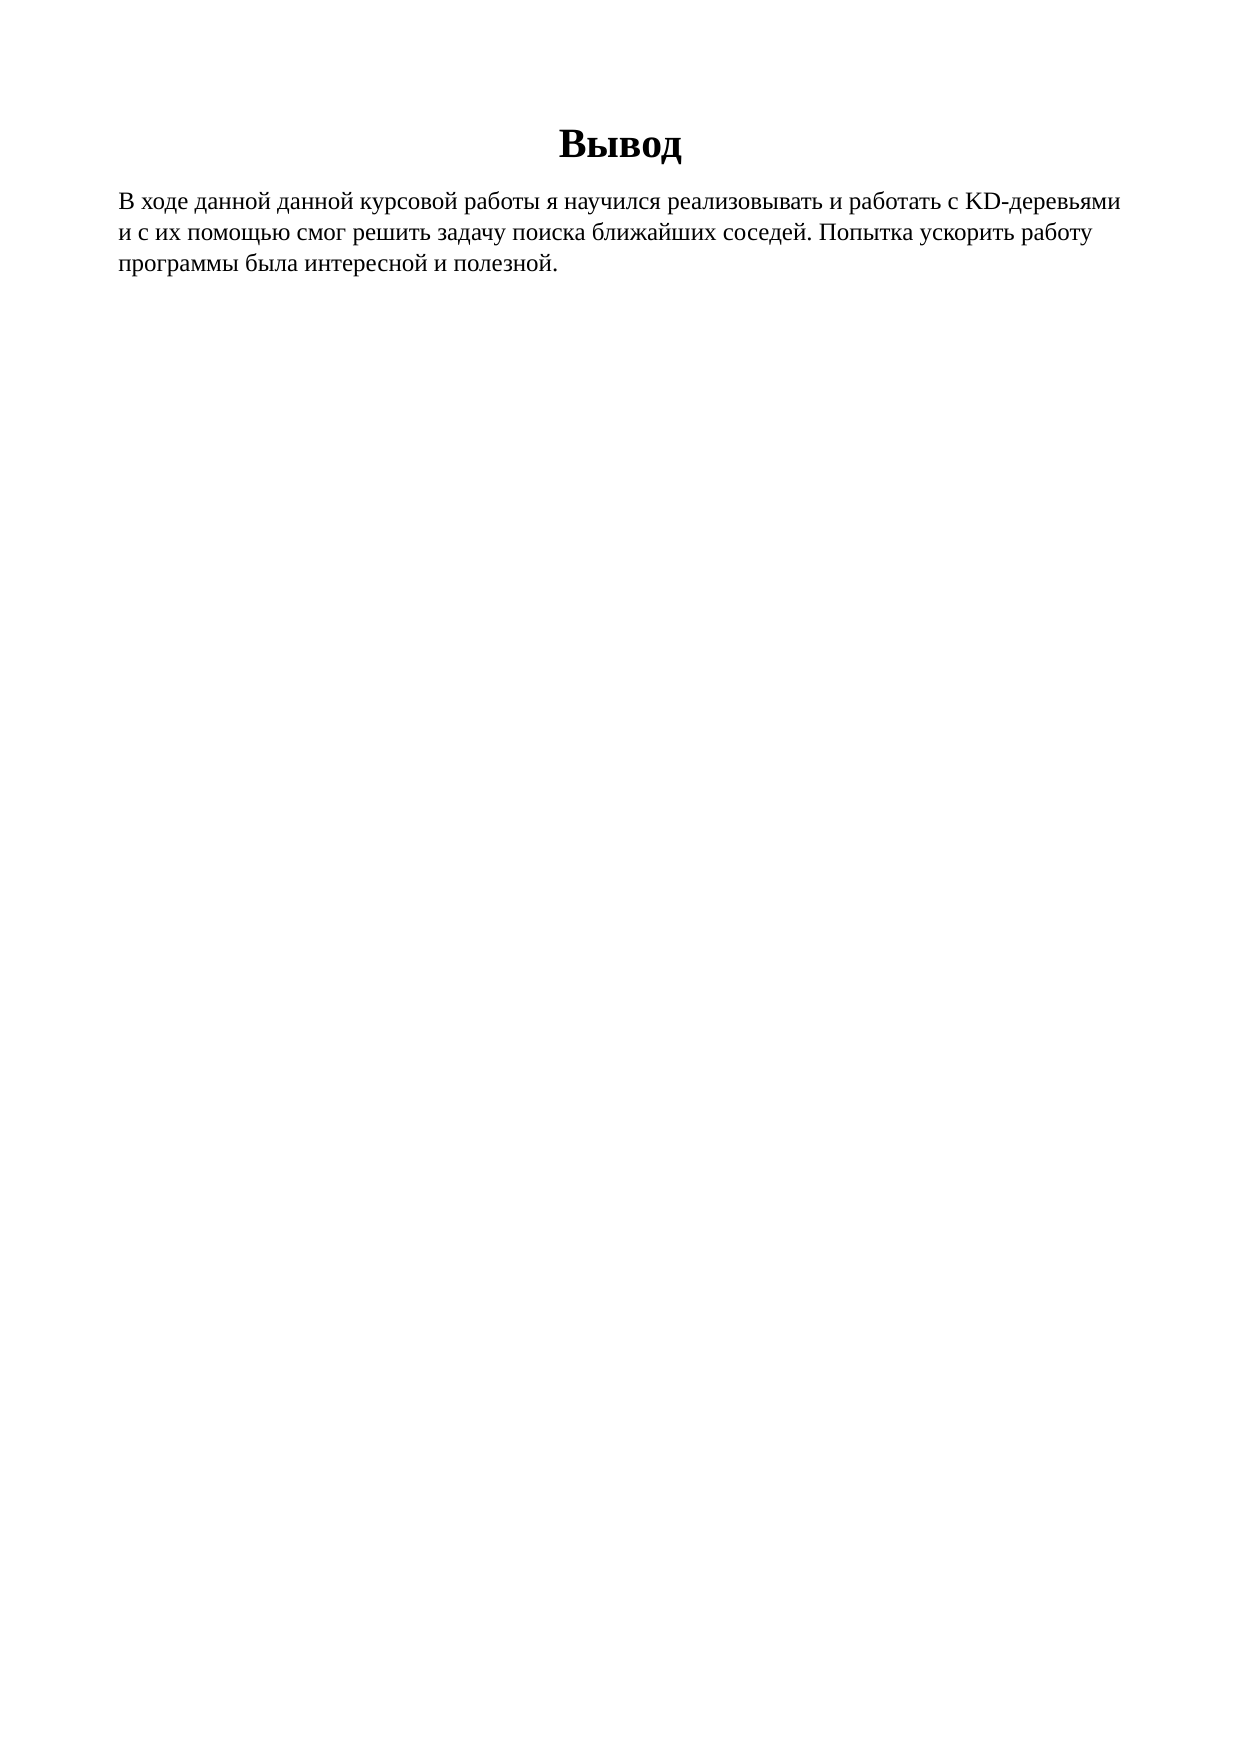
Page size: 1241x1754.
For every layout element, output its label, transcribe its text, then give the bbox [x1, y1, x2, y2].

text Вывод [118, 118, 1122, 166]
text В ходе данной данной курсовой работы я научился реализовывать и работать с KD-деревьями и с их помощью смог решить задачу поиска ближайших соседей. Попытка ускорить работу программы была интересной и полезной. [118, 186, 1122, 277]
